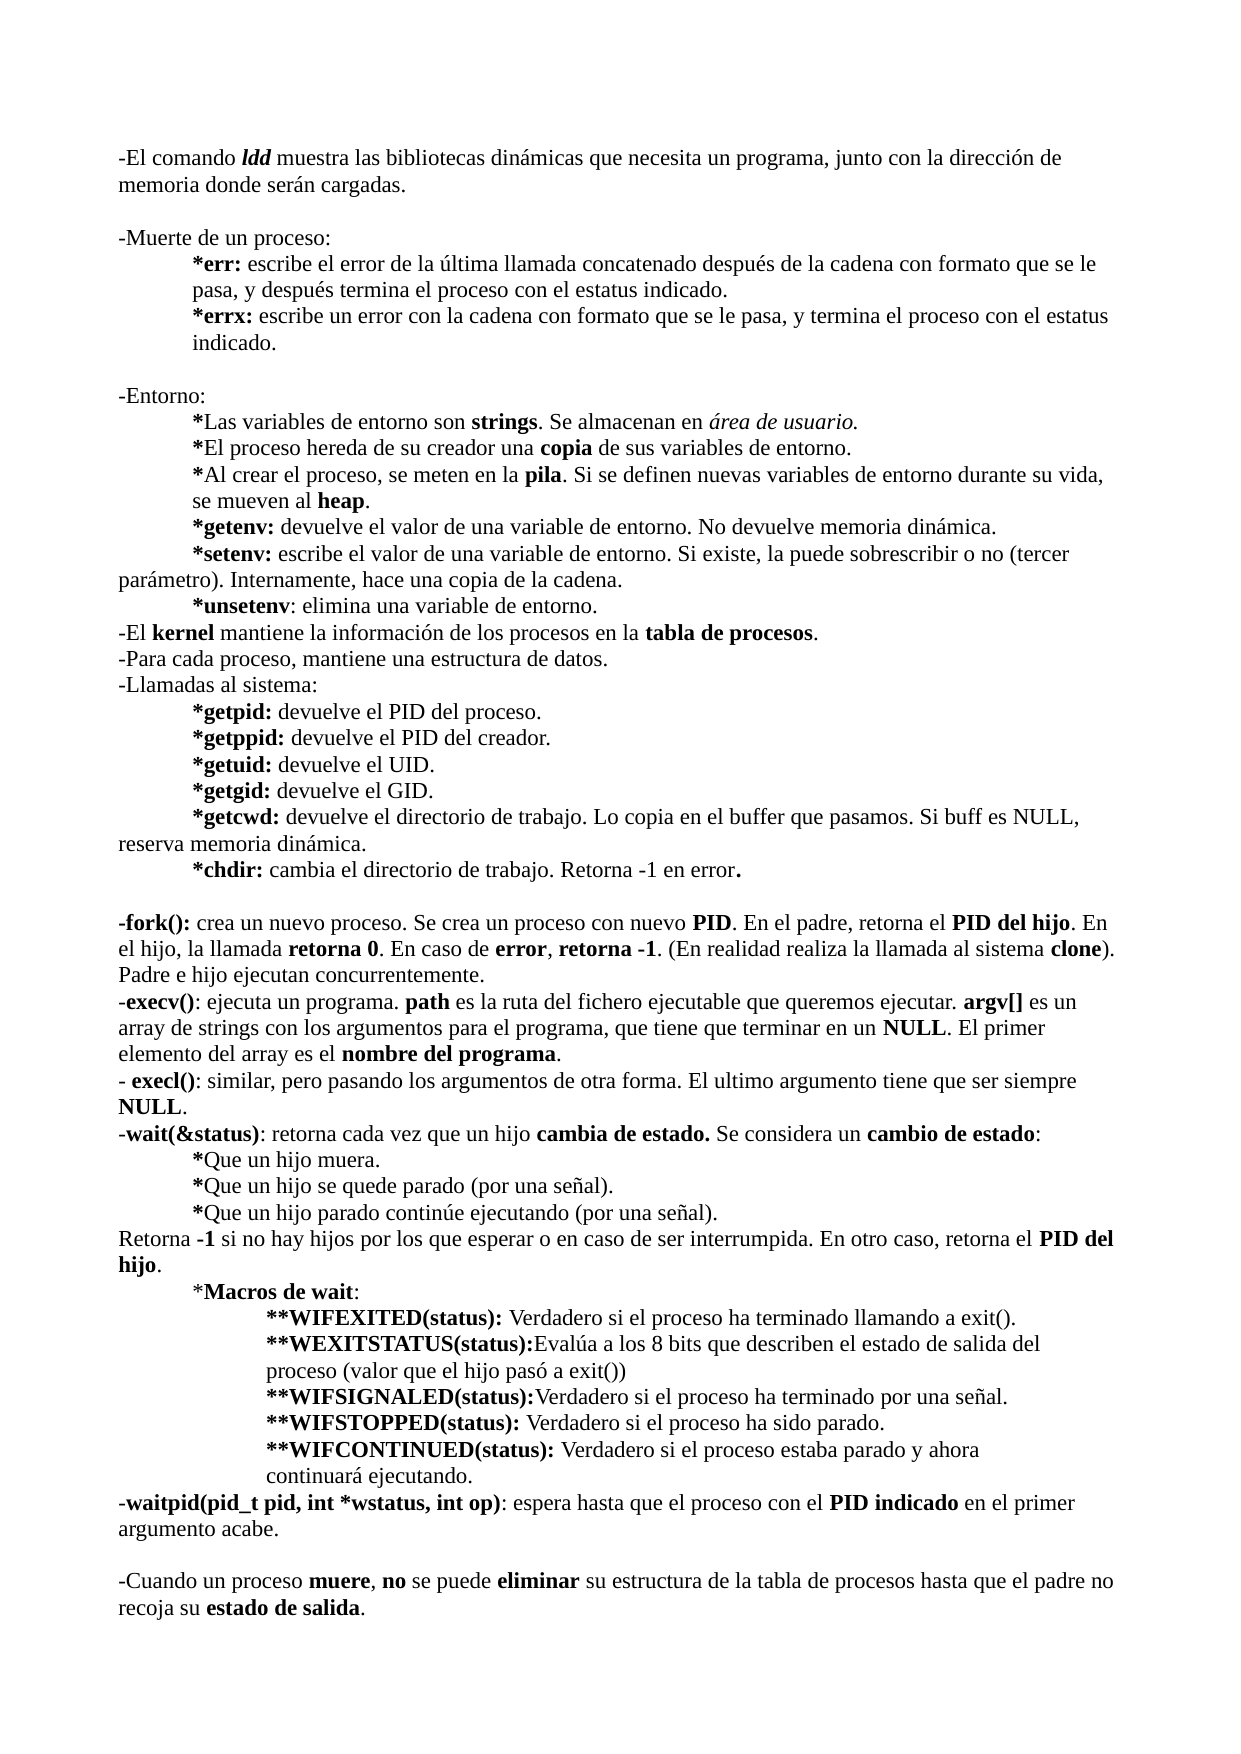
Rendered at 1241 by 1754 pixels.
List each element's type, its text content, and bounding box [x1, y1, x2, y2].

text *Que un hijo parado continúe ejecutando (por una señal). [118, 1199, 1122, 1225]
text -Entorno: [118, 382, 1122, 408]
text **WIFSIGNALED(status):Verdadero si el proceso ha terminado por una señal. [118, 1383, 1122, 1409]
text -Cuando un proceso muere, no se puede eliminar su estructura de la tabla de procesos hasta que el padre no recoja su estado de salida. [118, 1568, 1122, 1620]
text -Muerte de un proceso: [118, 223, 1122, 250]
text *unsetenv: elimina una variable de entorno. [118, 592, 1122, 619]
text *getcwd: devuelve el directorio de trabajo. Lo copia en el buffer que pasamos. Si buff es NULL, reserva memoria dinámica. [118, 803, 1122, 856]
text -Llamadas al sistema: [118, 672, 1122, 698]
text -waitpid(pid_t pid, int *wstatus, int op): espera hasta que el proceso con el PID indicado en el primer argumento acabe. [118, 1488, 1122, 1541]
text *chdir: cambia el directorio de trabajo. Retorna -1 en error. [118, 856, 1122, 882]
text *err: escribe el error de la última llamada concatenado después de la cadena con formato que se le pasa, y después termina el proceso con el estatus indicado. [118, 250, 1122, 303]
text -Para cada proceso, mantiene una estructura de datos. [118, 645, 1122, 672]
text proceso (valor que el hijo pasó a exit()) [118, 1357, 1122, 1383]
text **WIFEXITED(status): Verdadero si el proceso ha terminado llamando a exit(). [118, 1304, 1122, 1330]
text *errx: escribe un error con la cadena con formato que se le pasa, y termina el proceso con el estatus indicado. [118, 303, 1122, 355]
text -fork(): crea un nuevo proceso. Se crea un proceso con nuevo PID. En el padre, retorna el PID del hijo. En el hijo, la llamada retorna 0. En caso de error, retorna -1. (En realidad realiza la llamada al sistema clone). Padre e hijo ejecutan concurrentemente. [118, 909, 1122, 988]
text -execv(): ejecuta un programa. path es la ruta del fichero ejecutable que queremos ejecutar. argv[] es un array de strings con los argumentos para el programa, que tiene que terminar en un NULL. El primer elemento del array es el nombre del programa. [118, 988, 1122, 1067]
text **WIFCONTINUED(status): Verdadero si el proceso estaba parado y ahora continuará ejecutando. [118, 1436, 1122, 1488]
text *Al crear el proceso, se meten en la pila. Si se definen nuevas variables de entorno durante su vida, se mueven al heap. [118, 461, 1122, 513]
text *Que un hijo muera. [118, 1146, 1122, 1172]
text *Las variables de entorno son strings. Se almacenan en área de usuario. [118, 408, 1122, 434]
text **WIFSTOPPED(status): Verdadero si el proceso ha sido parado. [118, 1409, 1122, 1436]
text **WEXITSTATUS(status):Evalúa a los 8 bits que describen el estado de salida del [118, 1330, 1122, 1357]
text *Que un hijo se quede parado (por una señal). [118, 1172, 1122, 1199]
text *getuid: devuelve el UID. [118, 751, 1122, 777]
text *El proceso hereda de su creador una copia de sus variables de entorno. [118, 434, 1122, 461]
text -wait(&status): retorna cada vez que un hijo cambia de estado. Se considera un cambio de estado: [118, 1119, 1122, 1146]
text *getenv: devuelve el valor de una variable de entorno. No devuelve memoria dinámica. [118, 513, 1122, 540]
text - execl(): similar, pero pasando los argumentos de otra forma. El ultimo argumento tiene que ser siempre NULL. [118, 1067, 1122, 1119]
text -El comando ldd muestra las bibliotecas dinámicas que necesita un programa, junto con la dirección de memoria donde serán cargadas. [118, 144, 1122, 197]
text *setenv: escribe el valor de una variable de entorno. Si existe, la puede sobrescribir o no (tercer parámetro). Internamente, hace una copia de la cadena. [118, 540, 1122, 592]
text *getgid: devuelve el GID. [118, 777, 1122, 803]
text -El kernel mantiene la información de los procesos en la tabla de procesos. [118, 619, 1122, 645]
text Retorna -1 si no hay hijos por los que esperar o en caso de ser interrumpida. En otro caso, retorna el PID del hijo. [118, 1225, 1122, 1278]
text *Macros de wait: [118, 1278, 1122, 1304]
text *getppid: devuelve el PID del creador. [118, 724, 1122, 751]
text *getpid: devuelve el PID del proceso. [118, 698, 1122, 724]
